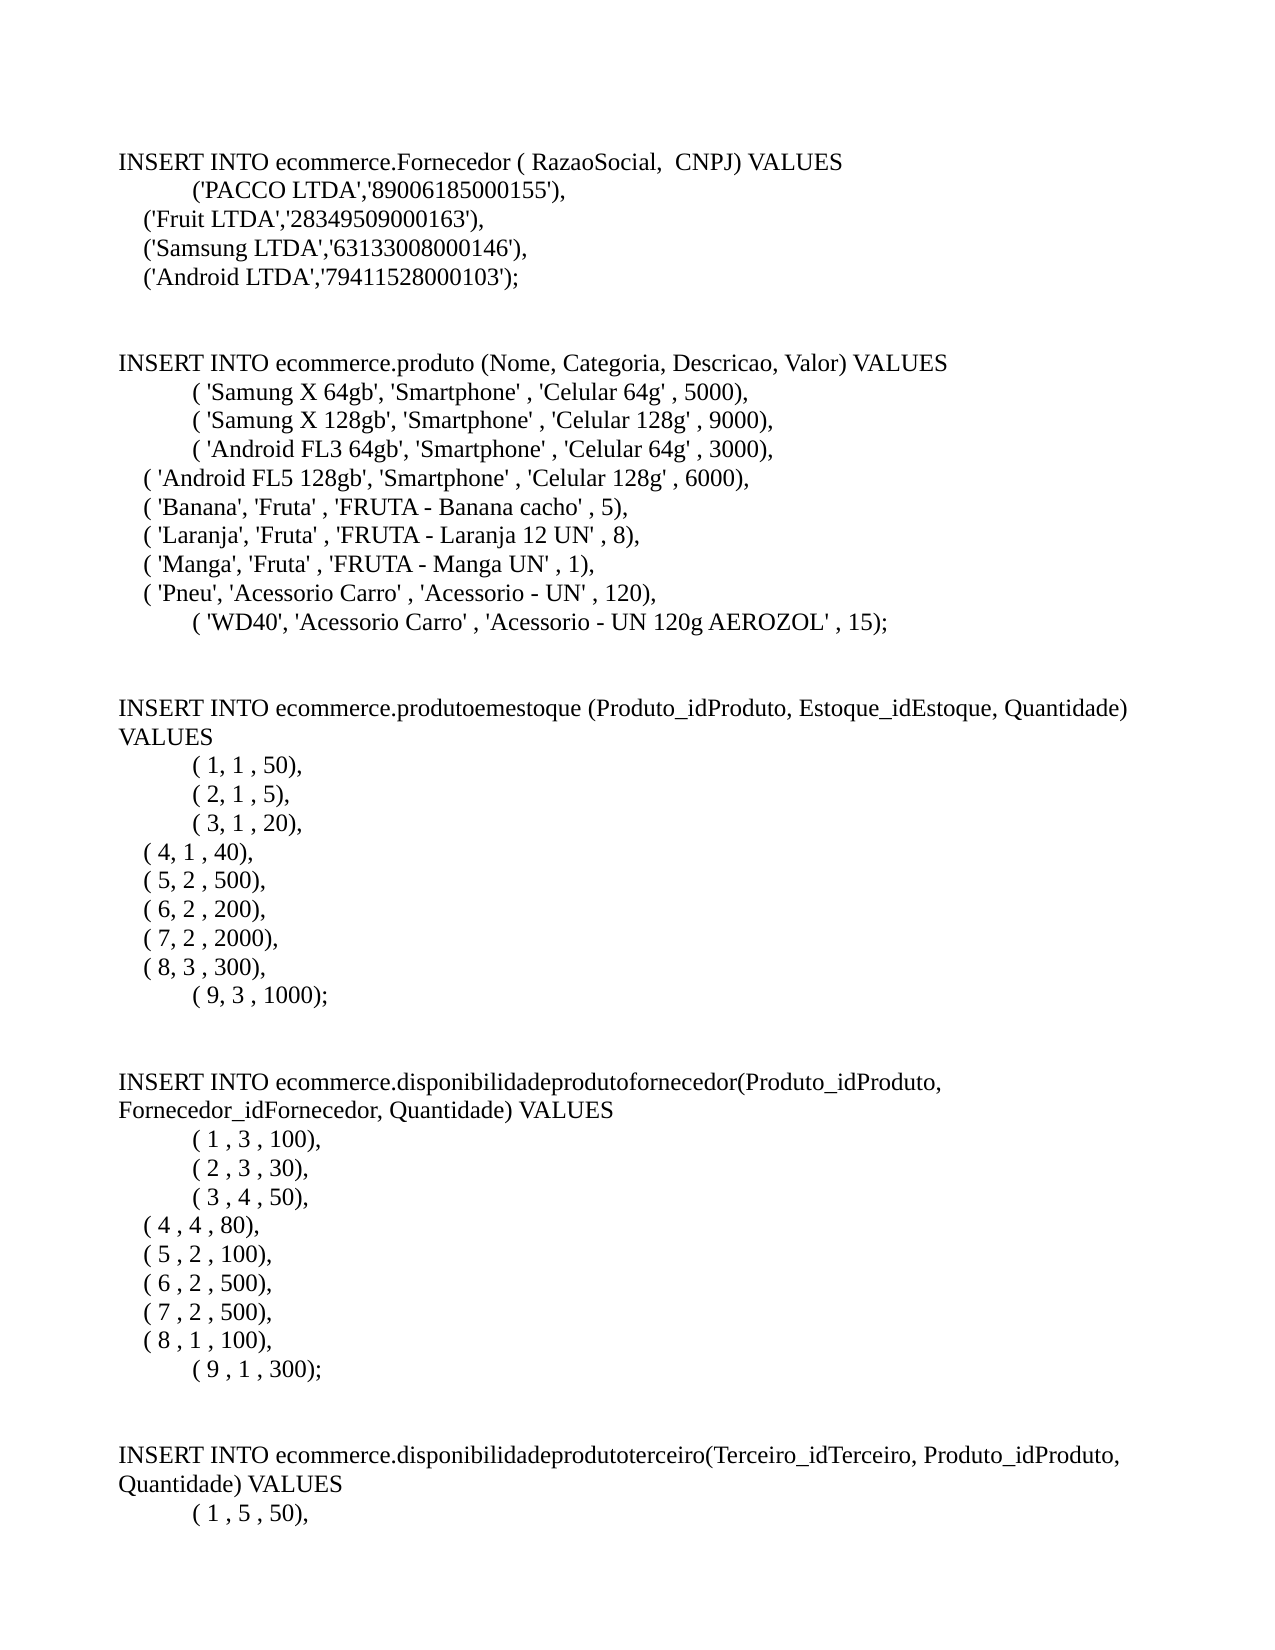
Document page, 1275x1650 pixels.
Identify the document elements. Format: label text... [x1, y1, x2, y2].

text INSERT INTO ecommerce.produtoemestoque (Produto_idProduto, Estoque_idEstoque, Quantidade) VALUES ( 1, 1 , 50), ( 2, 1 , 5), ( 3, 1 , 20), ( 4, 1 , 40), ( 5, 2 , 500), ( 6, 2 , 200), ( 7, 2 , 2000), ( 8, 3 , 300), ( 9, 3 , 1000); [118, 693, 1157, 1009]
text INSERT INTO ecommerce.disponibilidadeprodutoterceiro(Terceiro_idTerceiro, Produto_idProduto, Quantidade) VALUES ( 1 , 5 , 50), [118, 1441, 1157, 1527]
text INSERT INTO ecommerce.Fornecedor ( RazaoSocial, CNPJ) VALUES ('PACCO LTDA','89006185000155'), ('Fruit LTDA','28349509000163'), ('Samsung LTDA','63133008000146'), ('Android LTDA','79411528000103'); [118, 147, 1157, 291]
text INSERT INTO ecommerce.produto (Nome, Categoria, Descricao, Valor) VALUES ( 'Samung X 64gb', 'Smartphone' , 'Celular 64g' , 5000), ( 'Samung X 128gb', 'Smartphone' , 'Celular 128g' , 9000), ( 'Android FL3 64gb', 'Smartphone' , 'Celular 64g' , 3000), ( 'Android FL5 128gb', 'Smartphone' , 'Celular 128g' , 6000), ( 'Banana', 'Fruta' , 'FRUTA - Banana cacho' , 5), ( 'Laranja', 'Fruta' , 'FRUTA - Laranja 12 UN' , 8), ( 'Manga', 'Fruta' , 'FRUTA - Manga UN' , 1), ( 'Pneu', 'Acessorio Carro' , 'Acessorio - UN' , 120), ( 'WD40', 'Acessorio Carro' , 'Acessorio - UN 120g AEROZOL' , 15); [118, 348, 1157, 636]
text INSERT INTO ecommerce.disponibilidadeprodutofornecedor(Produto_idProduto, Fornecedor_idFornecedor, Quantidade) VALUES ( 1 , 3 , 100), ( 2 , 3 , 30), ( 3 , 4 , 50), ( 4 , 4 , 80), ( 5 , 2 , 100), ( 6 , 2 , 500), ( 7 , 2 , 500), ( 8 , 1 , 100), ( 9 , 1 , 300); [118, 1067, 1157, 1383]
